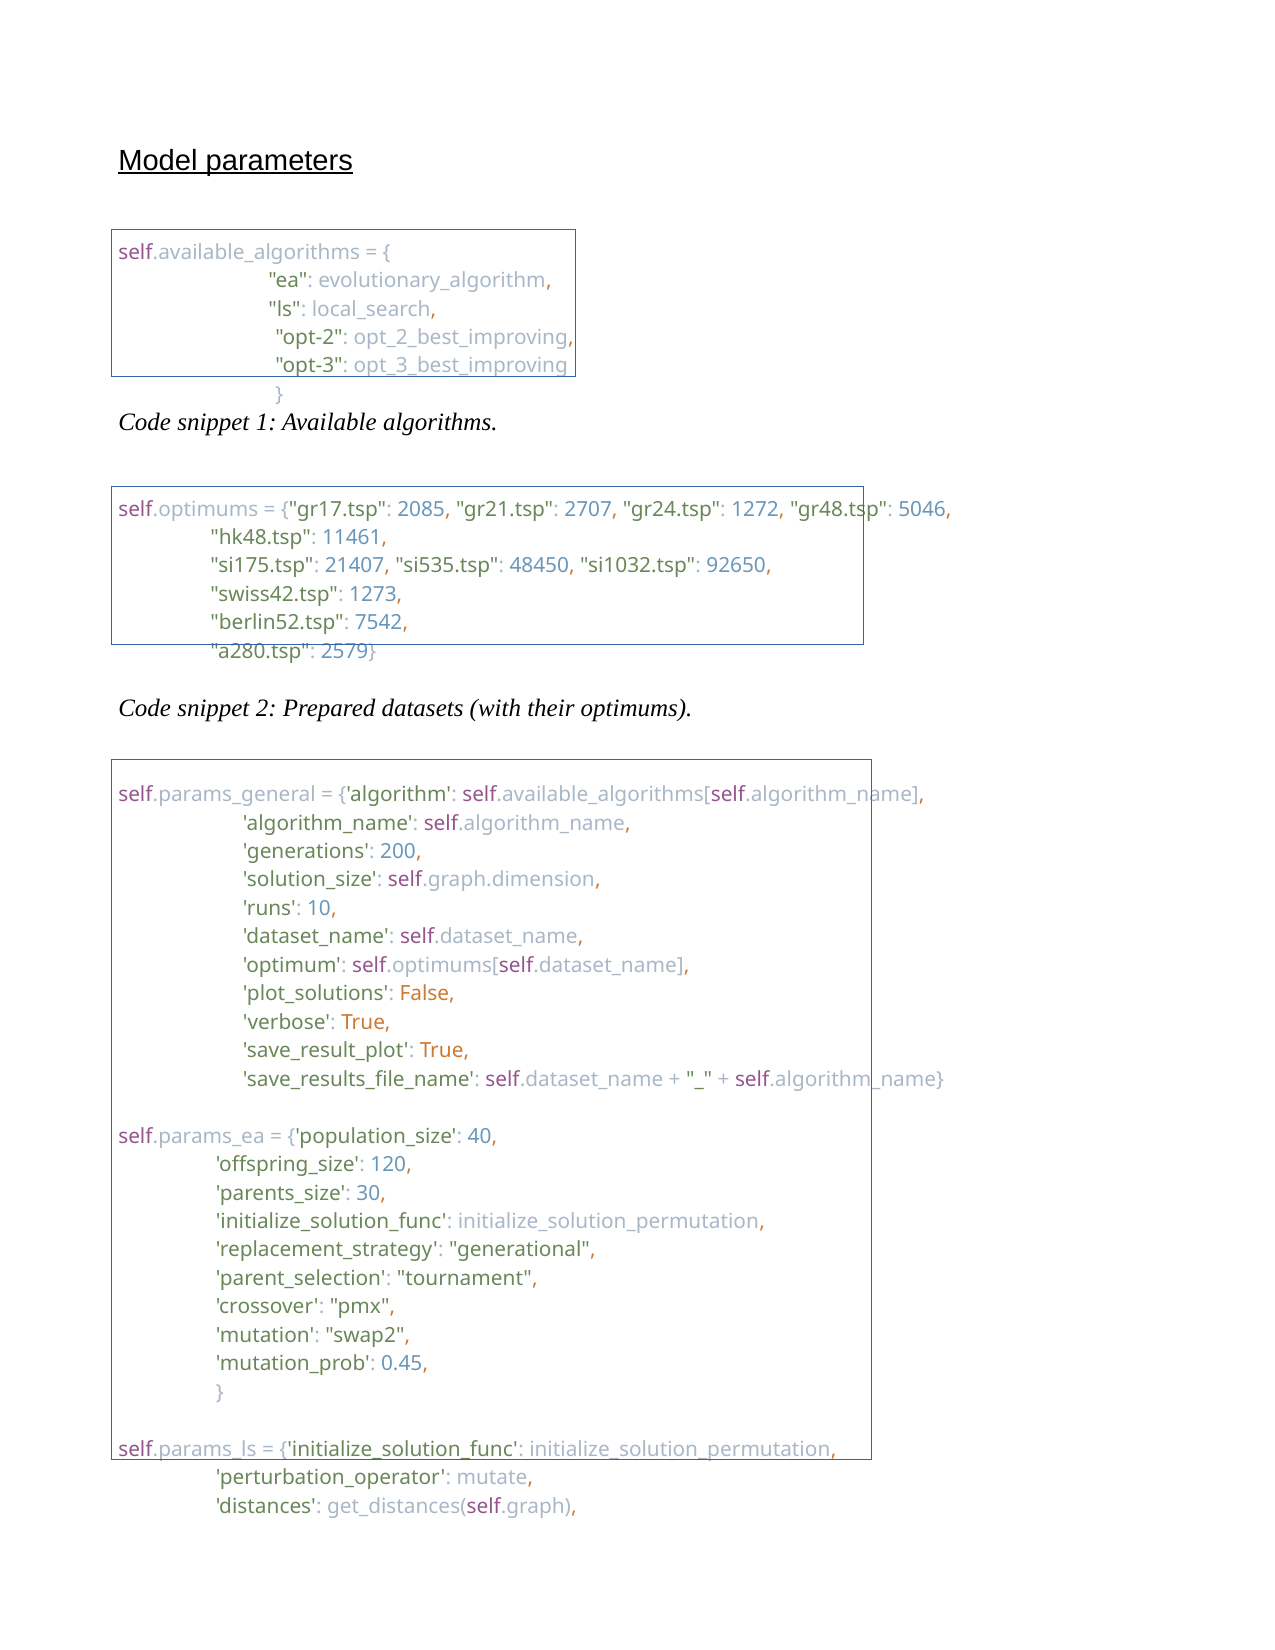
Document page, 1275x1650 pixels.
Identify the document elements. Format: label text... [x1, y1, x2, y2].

text [576, 265, 1157, 294]
text self.params_general = {'algorithm': self.available_algorithms[self.algorithm_name], 'algorithm_name': self.algorithm_name, 'generations': 200, 'solution_size': self.graph.dimension, 'runs': 10, 'dataset_name': self.dataset_name, 'optimum': self.optimums[self.dataset_name], 'plot_solutions': False, 'verbose': True, 'save_result_plot': True, 'save_results_file_name': self.dataset_name + "_" + self.algorithm_name} self.params_ea = {'population_size': 40, 'offspring_size': 120, 'parents_size': 30, 'initialize_solution_func': initialize_solution_permutation, 'replacement_strategy': "generational", 'parent_selection': "tournament", 'crossover': "pmx", 'mutation': "swap2", 'mutation_prob': 0.45, } self.params_ls = {'initialize_solution_func': initialize_solution_permutation, 'perturbation_operator': mutate, 'distances': get_distances(self.graph), [118, 779, 1157, 1519]
text Code snippet 2: Prepared datasets (with their optimums). [118, 693, 1157, 722]
text [576, 237, 1157, 265]
text "ls": local_search, "opt-2": opt_2_best_improving, "opt-3": opt_3_best_improving } Code snippet 1: Available algorithms. [118, 294, 1157, 465]
text self.optimums = {"gr17.tsp": 2085, "gr21.tsp": 2707, "gr24.tsp": 1272, "gr48.tsp": 5046, "hk48.tsp": 11461, "si175.tsp": 21407, "si535.tsp": 48450, "si1032.tsp": 92650, "swiss42.tsp": 1273, "berlin52.tsp": 7542, "a280.tsp": 2579} [118, 494, 1157, 664]
text "ea": evolutionary_algorithm, [118, 265, 575, 294]
subtitle Model parameters [118, 143, 1157, 177]
text self.available_algorithms = { [118, 237, 575, 265]
